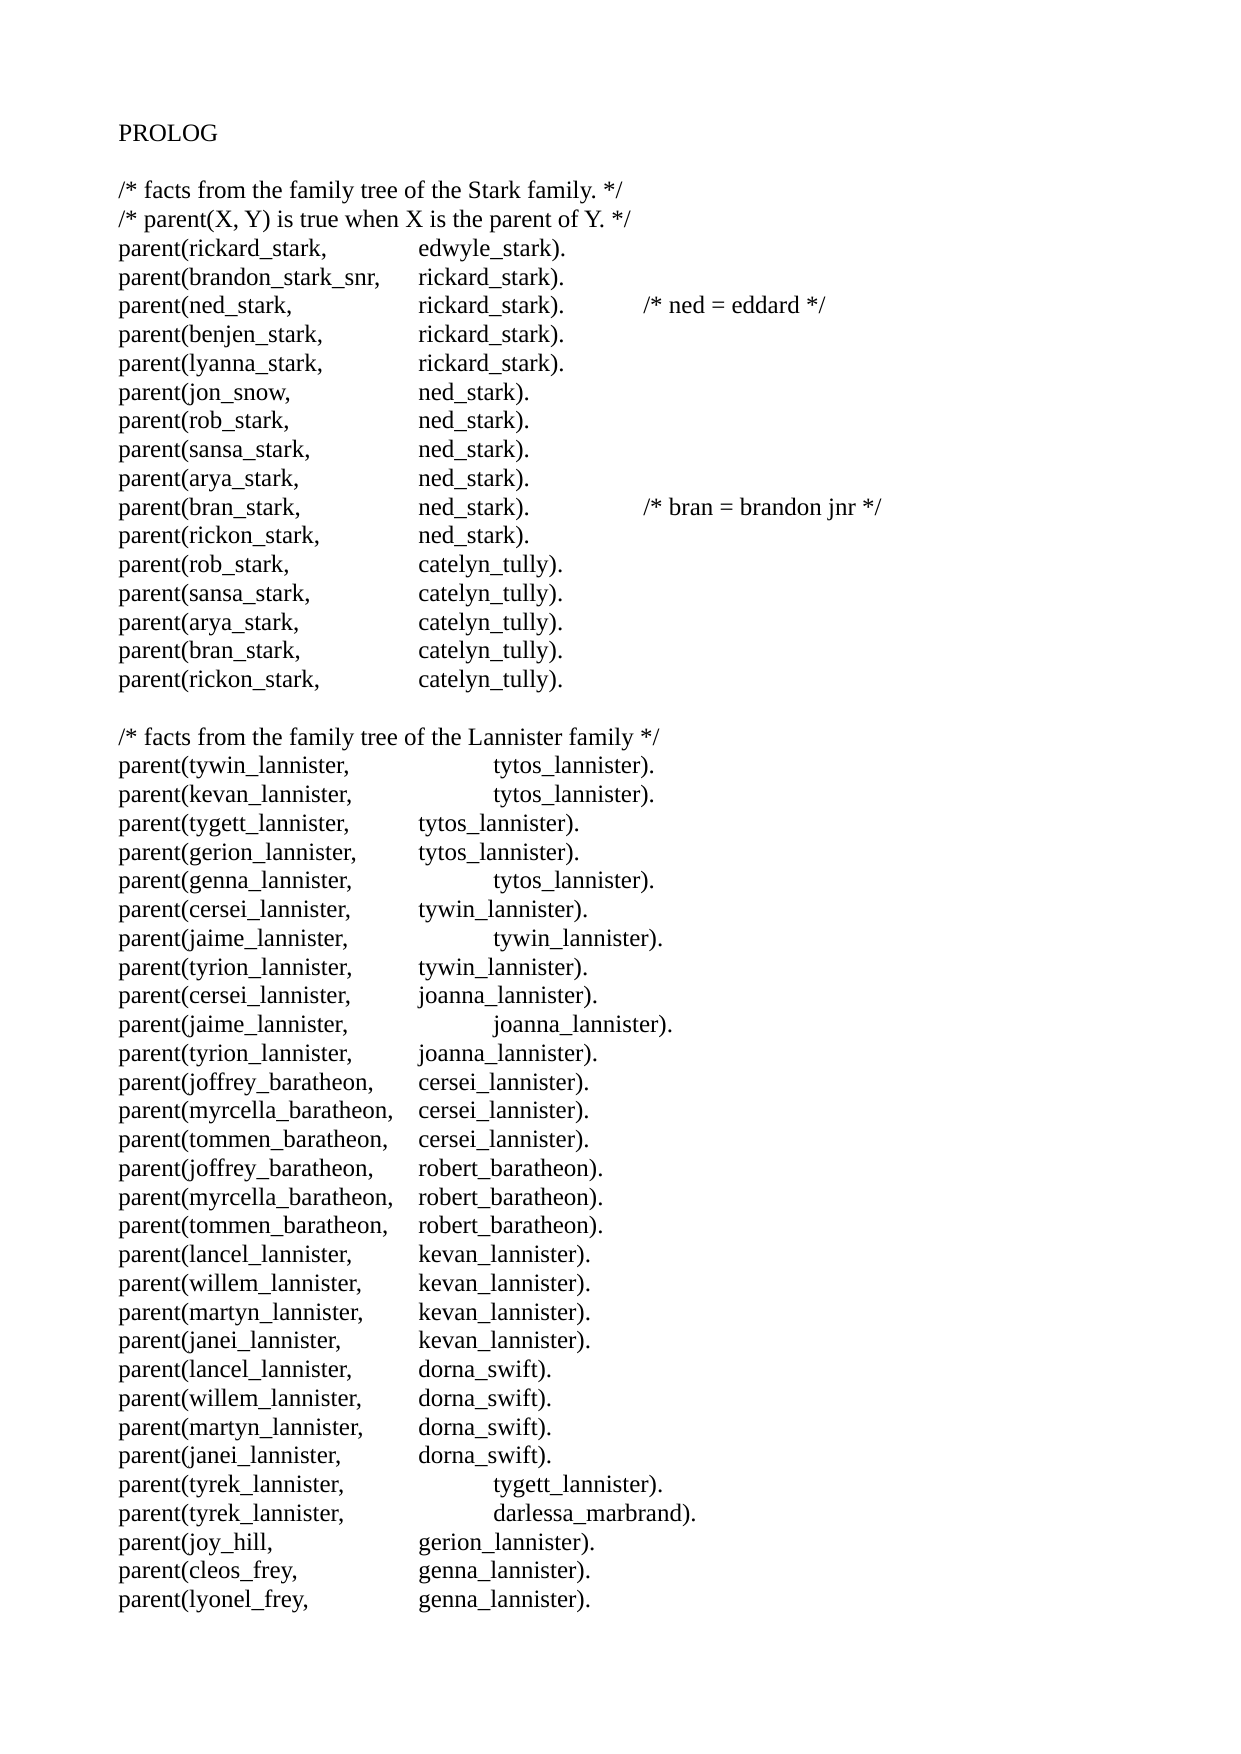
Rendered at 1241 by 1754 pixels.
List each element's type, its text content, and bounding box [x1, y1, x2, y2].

text parent(tyrek_lannister, darlessa_marbrand). [118, 1498, 1122, 1527]
text parent(myrcella_baratheon, cersei_lannister). [118, 1096, 1122, 1124]
text parent(myrcella_baratheon, robert_baratheon). [118, 1182, 1122, 1211]
text parent(sansa_stark, catelyn_tully). [118, 578, 1122, 607]
text parent(cersei_lannister, tywin_lannister). [118, 894, 1122, 923]
text parent(brandon_stark_snr, rickard_stark). [118, 262, 1122, 291]
text parent(tyrek_lannister, tygett_lannister). [118, 1469, 1122, 1498]
text PROLOG [118, 118, 1122, 147]
text parent(kevan_lannister, tytos_lannister). [118, 779, 1122, 808]
text parent(benjen_stark, rickard_stark). [118, 319, 1122, 348]
text parent(joy_hill, gerion_lannister). [118, 1527, 1122, 1556]
text parent(arya_stark, catelyn_tully). [118, 607, 1122, 636]
text parent(sansa_stark, ned_stark). [118, 434, 1122, 463]
text parent(bran_stark, catelyn_tully). [118, 636, 1122, 664]
text parent(tywin_lannister, tytos_lannister). [118, 751, 1122, 779]
text parent(tygett_lannister, tytos_lannister). [118, 808, 1122, 837]
text /* facts from the family tree of the Lannister family */ [118, 722, 1122, 751]
text parent(tommen_baratheon, cersei_lannister). [118, 1124, 1122, 1153]
text parent(martyn_lannister, kevan_lannister). [118, 1297, 1122, 1326]
text parent(janei_lannister, kevan_lannister). [118, 1326, 1122, 1354]
text parent(gerion_lannister, tytos_lannister). [118, 837, 1122, 866]
text parent(arya_stark, ned_stark). [118, 463, 1122, 492]
text parent(joffrey_baratheon, cersei_lannister). [118, 1067, 1122, 1096]
text parent(tyrion_lannister, tywin_lannister). [118, 952, 1122, 981]
text parent(joffrey_baratheon, robert_baratheon). [118, 1153, 1122, 1182]
text parent(jaime_lannister, tywin_lannister). [118, 923, 1122, 952]
text parent(janei_lannister, dorna_swift). [118, 1441, 1122, 1469]
text parent(rickard_stark, edwyle_stark). [118, 233, 1122, 262]
text parent(rob_stark, ned_stark). [118, 406, 1122, 434]
text parent(rickon_stark, catelyn_tully). [118, 664, 1122, 693]
text parent(genna_lannister, tytos_lannister). [118, 866, 1122, 894]
text parent(lyanna_stark, rickard_stark). [118, 348, 1122, 377]
text parent(lancel_lannister, dorna_swift). [118, 1354, 1122, 1383]
text parent(ned_stark, rickard_stark). /* ned = eddard */ [118, 291, 1122, 319]
text parent(rob_stark, catelyn_tully). [118, 549, 1122, 578]
text parent(martyn_lannister, dorna_swift). [118, 1412, 1122, 1441]
text parent(jaime_lannister, joanna_lannister). [118, 1009, 1122, 1038]
text parent(tommen_baratheon, robert_baratheon). [118, 1211, 1122, 1239]
text parent(willem_lannister, dorna_swift). [118, 1383, 1122, 1412]
text /* parent(X, Y) is true when X is the parent of Y. */ [118, 204, 1122, 233]
text parent(cleos_frey, genna_lannister). [118, 1556, 1122, 1584]
text parent(cersei_lannister, joanna_lannister). [118, 981, 1122, 1009]
text parent(rickon_stark, ned_stark). [118, 521, 1122, 549]
text parent(jon_snow, ned_stark). [118, 377, 1122, 406]
text parent(lyonel_frey, genna_lannister). [118, 1584, 1122, 1613]
text parent(tyrion_lannister, joanna_lannister). [118, 1038, 1122, 1067]
text parent(willem_lannister, kevan_lannister). [118, 1268, 1122, 1297]
text parent(lancel_lannister, kevan_lannister). [118, 1239, 1122, 1268]
text /* facts from the family tree of the Stark family. */ [118, 176, 1122, 204]
text parent(bran_stark, ned_stark). /* bran = brandon jnr */ [118, 492, 1122, 521]
